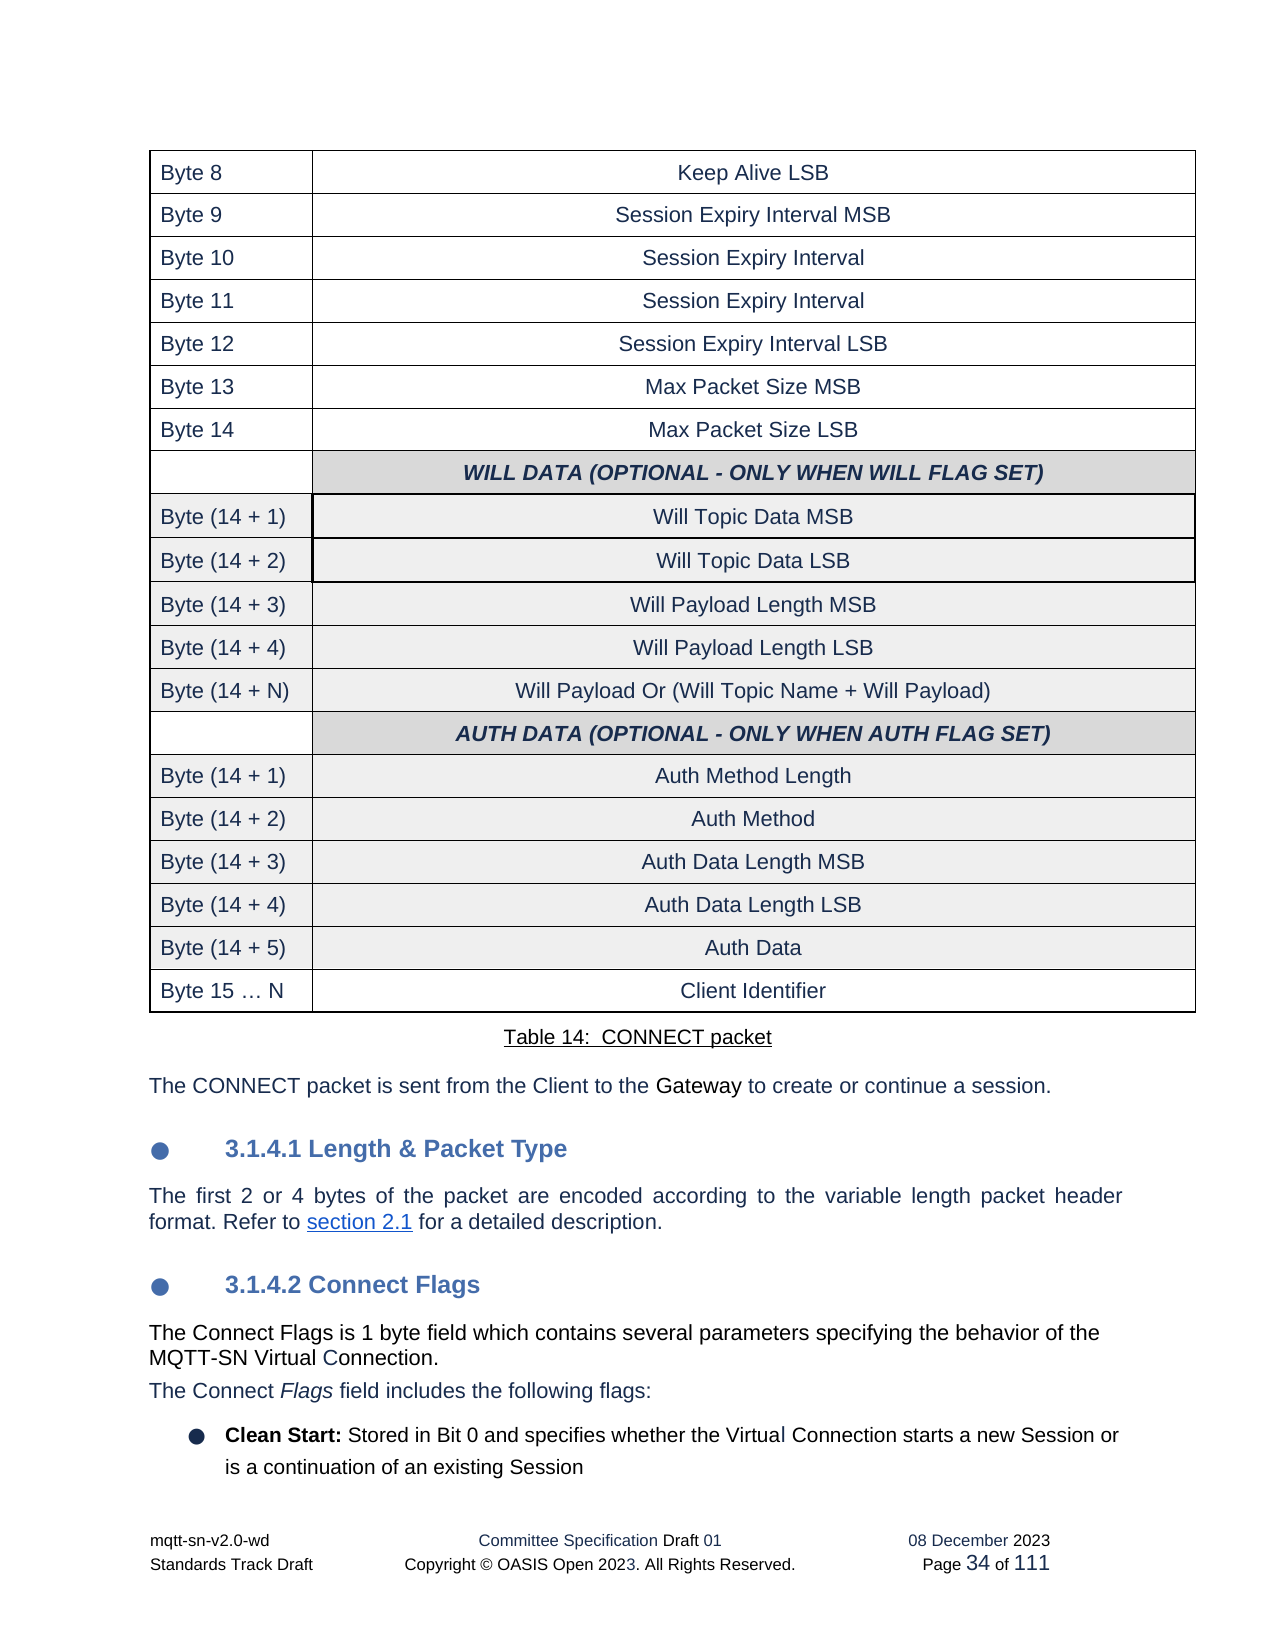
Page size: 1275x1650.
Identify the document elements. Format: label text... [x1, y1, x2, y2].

table_cell Byte 10 [151, 237, 312, 279]
table_cell Max Packet Size LSB [313, 409, 1195, 450]
table_cell Will Payload Or (Will Topic Name + Will Payload) [313, 669, 1195, 711]
table_cell AUTH DATA (OPTIONAL - ONLY WHEN AUTH FLAG SET) [313, 712, 1195, 754]
table_cell Byte (14 + 4) [151, 884, 312, 926]
table_cell [151, 712, 312, 754]
table_cell Byte 8 [151, 151, 312, 193]
table_cell Will Payload Length LSB [313, 626, 1195, 668]
table_cell Byte (14 + 5) [151, 927, 312, 968]
table_cell Will Payload Length MSB [313, 583, 1195, 625]
subtitle 3.1.4.1 Length & Packet Type [150, 1124, 1124, 1171]
table_cell Byte (14 + 1) [151, 755, 312, 797]
text The CONNECT packet is sent from the Client to the Gateway to create or continue a session. [148, 1073, 1124, 1099]
table_cell Byte (14 + N) [151, 669, 312, 711]
table_cell Byte 14 [151, 409, 312, 450]
text The first 2 or 4 bytes of the packet are encoded according to the variable length packet header format. Refer to section 2.1 for a detailed description. [148, 1183, 1124, 1234]
subtitle 3.1.4.2 Connect Flags [150, 1260, 1124, 1307]
table_cell Byte (14 + 3) [151, 841, 312, 883]
table_cell WILL DATA (OPTIONAL - ONLY WHEN WILL FLAG SET) [313, 451, 1195, 493]
table_cell Byte 15 … N [151, 970, 312, 1011]
table_cell Auth Data Length LSB [313, 884, 1195, 926]
table_cell Will Topic Data LSB [314, 539, 1194, 581]
table_cell Byte (14 + 2) [151, 538, 311, 581]
table_cell Byte 12 [151, 323, 312, 364]
table_cell Max Packet Size MSB [313, 366, 1195, 407]
table_cell Auth Method Length [313, 755, 1195, 797]
list Clean Start: Stored in Bit 0 and specifies whether the Virtual Connection starts a new Session or is a continuation of an existing Session [187, 1412, 1124, 1478]
table_cell Auth Method [313, 798, 1195, 840]
table_cell Byte (14 + 2) [151, 798, 312, 840]
table_cell Byte (14 + 3) [151, 582, 312, 625]
text The Connect Flags field includes the following flags: [148, 1378, 1124, 1403]
table_cell Session Expiry Interval LSB [313, 323, 1195, 364]
table_cell Auth Data [313, 927, 1195, 968]
text The Connect Flags is 1 byte field which contains several parameters specifying the behavior of the MQTT-SN Virtual Connection. [148, 1319, 1124, 1370]
table_cell [151, 451, 312, 493]
table_cell Byte 9 [151, 194, 312, 236]
table_cell Byte 11 [151, 280, 312, 322]
table_cell Byte (14 + 4) [151, 626, 312, 668]
table_cell Keep Alive LSB [313, 151, 1195, 193]
table_cell Session Expiry Interval MSB [313, 194, 1195, 236]
table_cell Byte (14 + 1) [151, 494, 311, 537]
table_cell Byte 13 [151, 366, 312, 407]
table_cell Session Expiry Interval [313, 237, 1195, 279]
table_cell Client Identifier [313, 970, 1195, 1011]
table_cell Auth Data Length MSB [313, 841, 1195, 883]
text Table 14: CONNECT packet [150, 1025, 1125, 1049]
table_cell Will Topic Data MSB [314, 495, 1194, 537]
table_cell Session Expiry Interval [313, 280, 1195, 322]
